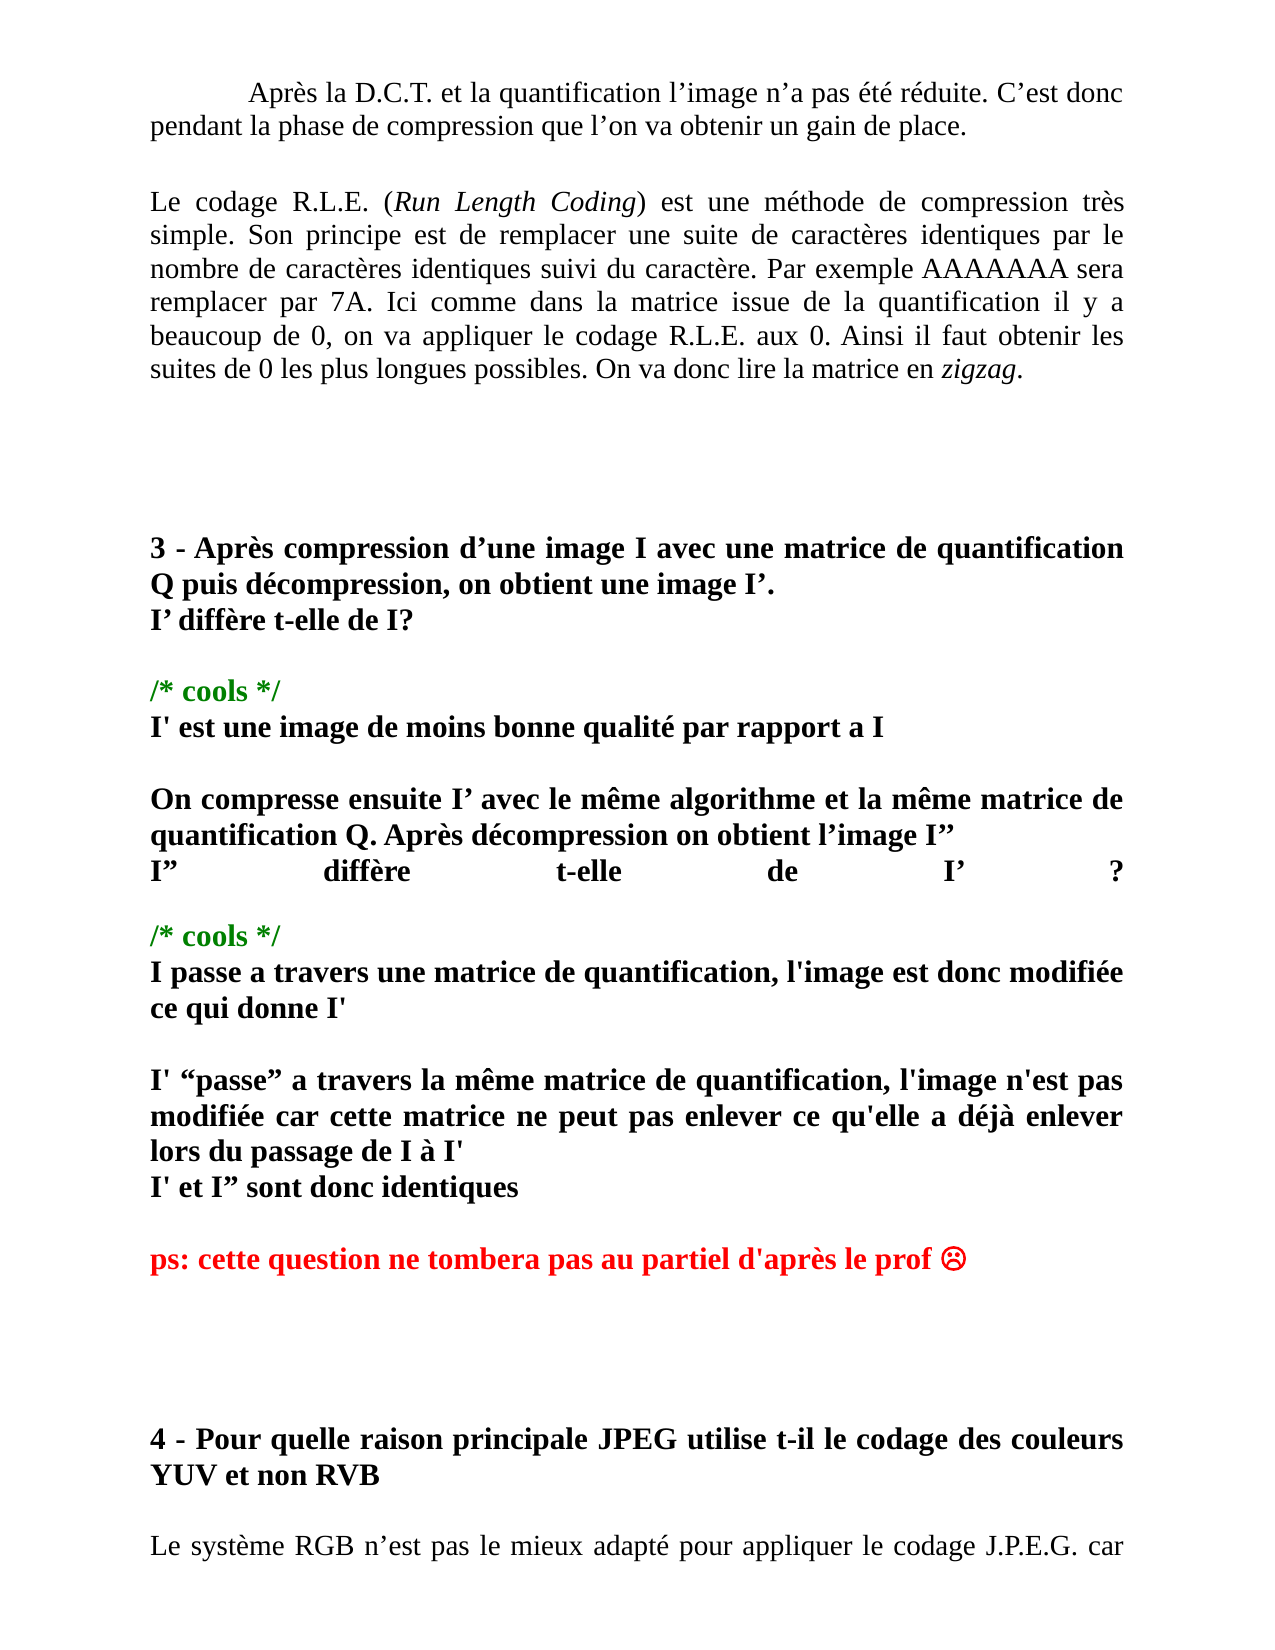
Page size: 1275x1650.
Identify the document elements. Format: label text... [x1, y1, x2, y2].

text I” diffère t-elle de I’ ? [150, 852, 1125, 917]
text 4 - Pour quelle raison principale JPEG utilise t-il le codage des couleurs YUV et non RVB [150, 1420, 1125, 1492]
text I' est une image de moins bonne qualité par rapport a I [150, 709, 1125, 744]
text 3 - Après compression d’une image I avec une matrice de quantification Q puis décompression, on obtient une image I’. [150, 529, 1125, 601]
text /* cools */ [150, 917, 1125, 953]
text I’ diffère t-elle de I? [150, 601, 1125, 637]
text Le système RGB n’est pas le mieux adapté pour appliquer le codage J.P.E.G. car [150, 1528, 1125, 1562]
text On compresse ensuite I’ avec le même algorithme et la même matrice de quantification Q. Après décompression on obtient l’image I’’ [150, 781, 1125, 852]
text /* cools */ [150, 673, 1125, 709]
text Le codage R.L.E. (Run Length Coding) est une méthode de compression très simple. Son principe est de remplacer une suite de caractères identiques par le nombre de caractères identiques suivi du caractère. Par exemple AAAAAAA sera remplacer par 7A. Ici comme dans la matrice issue de la quantification il y a beaucoup de 0, on va appliquer le codage R.L.E. aux 0. Ainsi il faut obtenir les suites de 0 les plus longues possibles. On va donc lire la matrice en zigzag. [150, 184, 1125, 385]
text Après la D.C.T. et la quantification l’image n’a pas été réduite. C’est donc pendant la phase de compression que l’on va obtenir un gain de place. [150, 75, 1125, 142]
text I passe a travers une matrice de quantification, l'image est donc modifiée ce qui donne I' [150, 953, 1125, 1025]
text I' “passe” a travers la même matrice de quantification, l'image n'est pas modifiée car cette matrice ne peut pas enlever ce qu'elle a déjà enlever lors du passage de I à I' [150, 1061, 1125, 1169]
text ps: cette question ne tombera pas au partiel d'après le prof  [150, 1241, 1125, 1276]
text I' et I” sont donc identiques [150, 1169, 1125, 1204]
